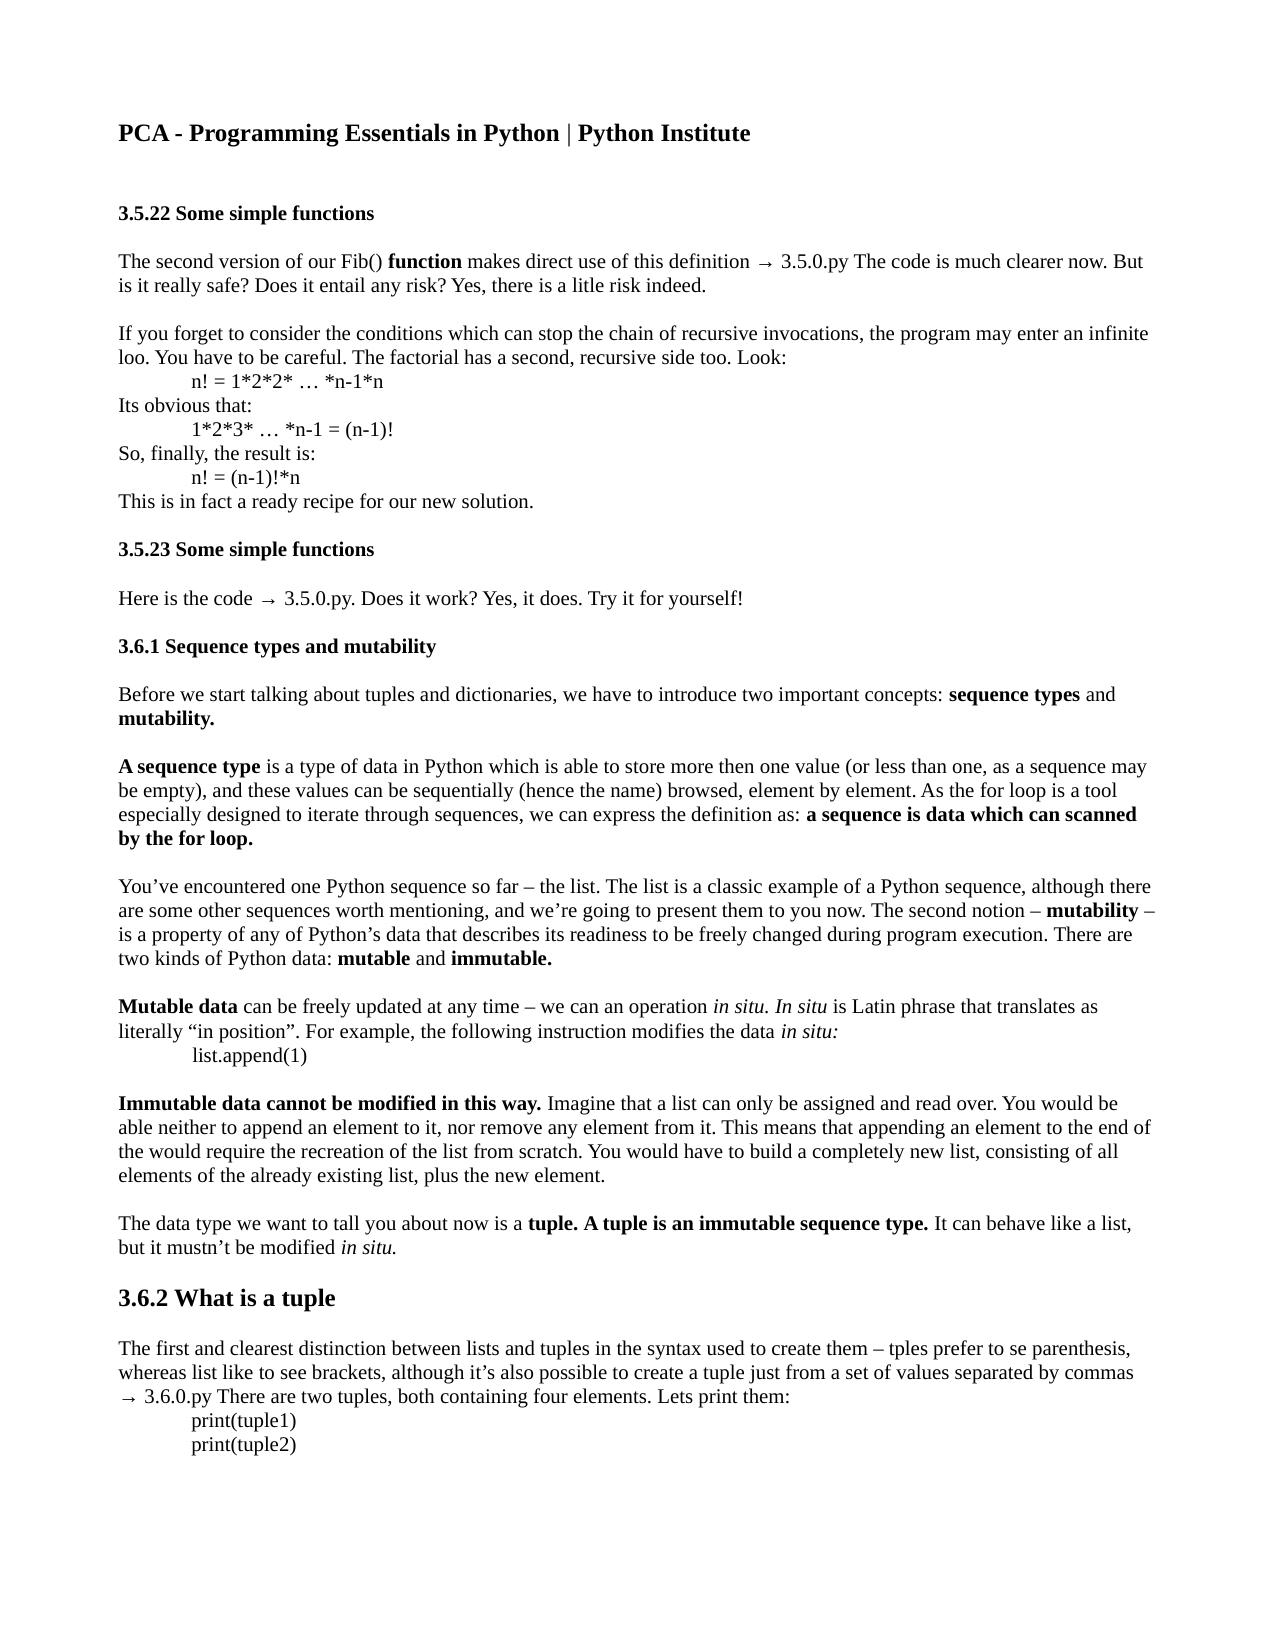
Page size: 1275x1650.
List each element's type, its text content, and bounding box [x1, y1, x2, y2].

text You’ve encountered one Python sequence so far – the list. The list is a classic example of a Python sequence, although there are some other sequences worth mentioning, and we’re going to present them to you now. The second notion – mutability – is a property of any of Python’s data that describes its readiness to be freely changed during program execution. There are two kinds of Python data: mutable and immutable. [118, 874, 1157, 970]
text 3.5.23 Some simple functions [118, 537, 1157, 561]
text 3.6.1 Sequence types and mutability [118, 633, 1157, 658]
text 3.6.2 What is a tuple [118, 1283, 1157, 1312]
text n! = 1*2*2* … *n-1*n [118, 369, 1157, 393]
text print(tuple1) [118, 1408, 1157, 1432]
text Mutable data can be freely updated at any time – we can an operation in situ. In situ is Latin phrase that translates as literally “in position”. For example, the following instruction modifies the data in situ: [118, 994, 1157, 1043]
text This is in fact a ready recipe for our new solution. [118, 489, 1157, 513]
text 3.5.22 Some simple functions [118, 200, 1157, 224]
text If you forget to consider the conditions which can stop the chain of recursive invocations, the program may enter an infinite loo. You have to be careful. The factorial has a second, recursive side too. Look: [118, 321, 1157, 369]
text n! = (n-1)!*n [118, 465, 1157, 489]
text 1*2*3* … *n-1 = (n-1)! [118, 417, 1157, 441]
text Its obvious that: [118, 393, 1157, 417]
text So, finally, the result is: [118, 441, 1157, 465]
text Before we start talking about tuples and dictionaries, we have to introduce two important concepts: sequence types and mutability. [118, 682, 1157, 730]
text The second version of our Fib() function makes direct use of this definition → 3.5.0.py The code is much clearer now. But is it really safe? Does it entail any risk? Yes, there is a litle risk indeed. [118, 248, 1157, 297]
text print(tuple2) [118, 1432, 1157, 1456]
text The first and clearest distinction between lists and tuples in the syntax used to create them – tples prefer to se parenthesis, whereas list like to see brackets, although it’s also possible to create a tuple just from a set of values separated by commas → 3.6.0.py There are two tuples, both containing four elements. Lets print them: [118, 1336, 1157, 1408]
text The data type we want to tall you about now is a tuple. A tuple is an immutable sequence type. It can behave like a list, but it mustn’t be modified in situ. [118, 1211, 1157, 1259]
text list.append(1) [118, 1043, 1157, 1067]
text A sequence type is a type of data in Python which is able to store more then one value (or less than one, as a sequence may be empty), and these values can be sequentially (hence the name) browsed, element by element. As the for loop is a tool especially designed to iterate through sequences, we can express the definition as: a sequence is data which can scanned by the for loop. [118, 754, 1157, 850]
text Here is the code → 3.5.0.py. Does it work? Yes, it does. Try it for yourself! [118, 585, 1157, 609]
text Immutable data cannot be modified in this way. Imagine that a list can only be assigned and read over. You would be able neither to append an element to it, nor remove any element from it. This means that appending an element to the end of the would require the recreation of the list from scratch. You would have to build a completely new list, consisting of all elements of the already existing list, plus the new element. [118, 1091, 1157, 1187]
